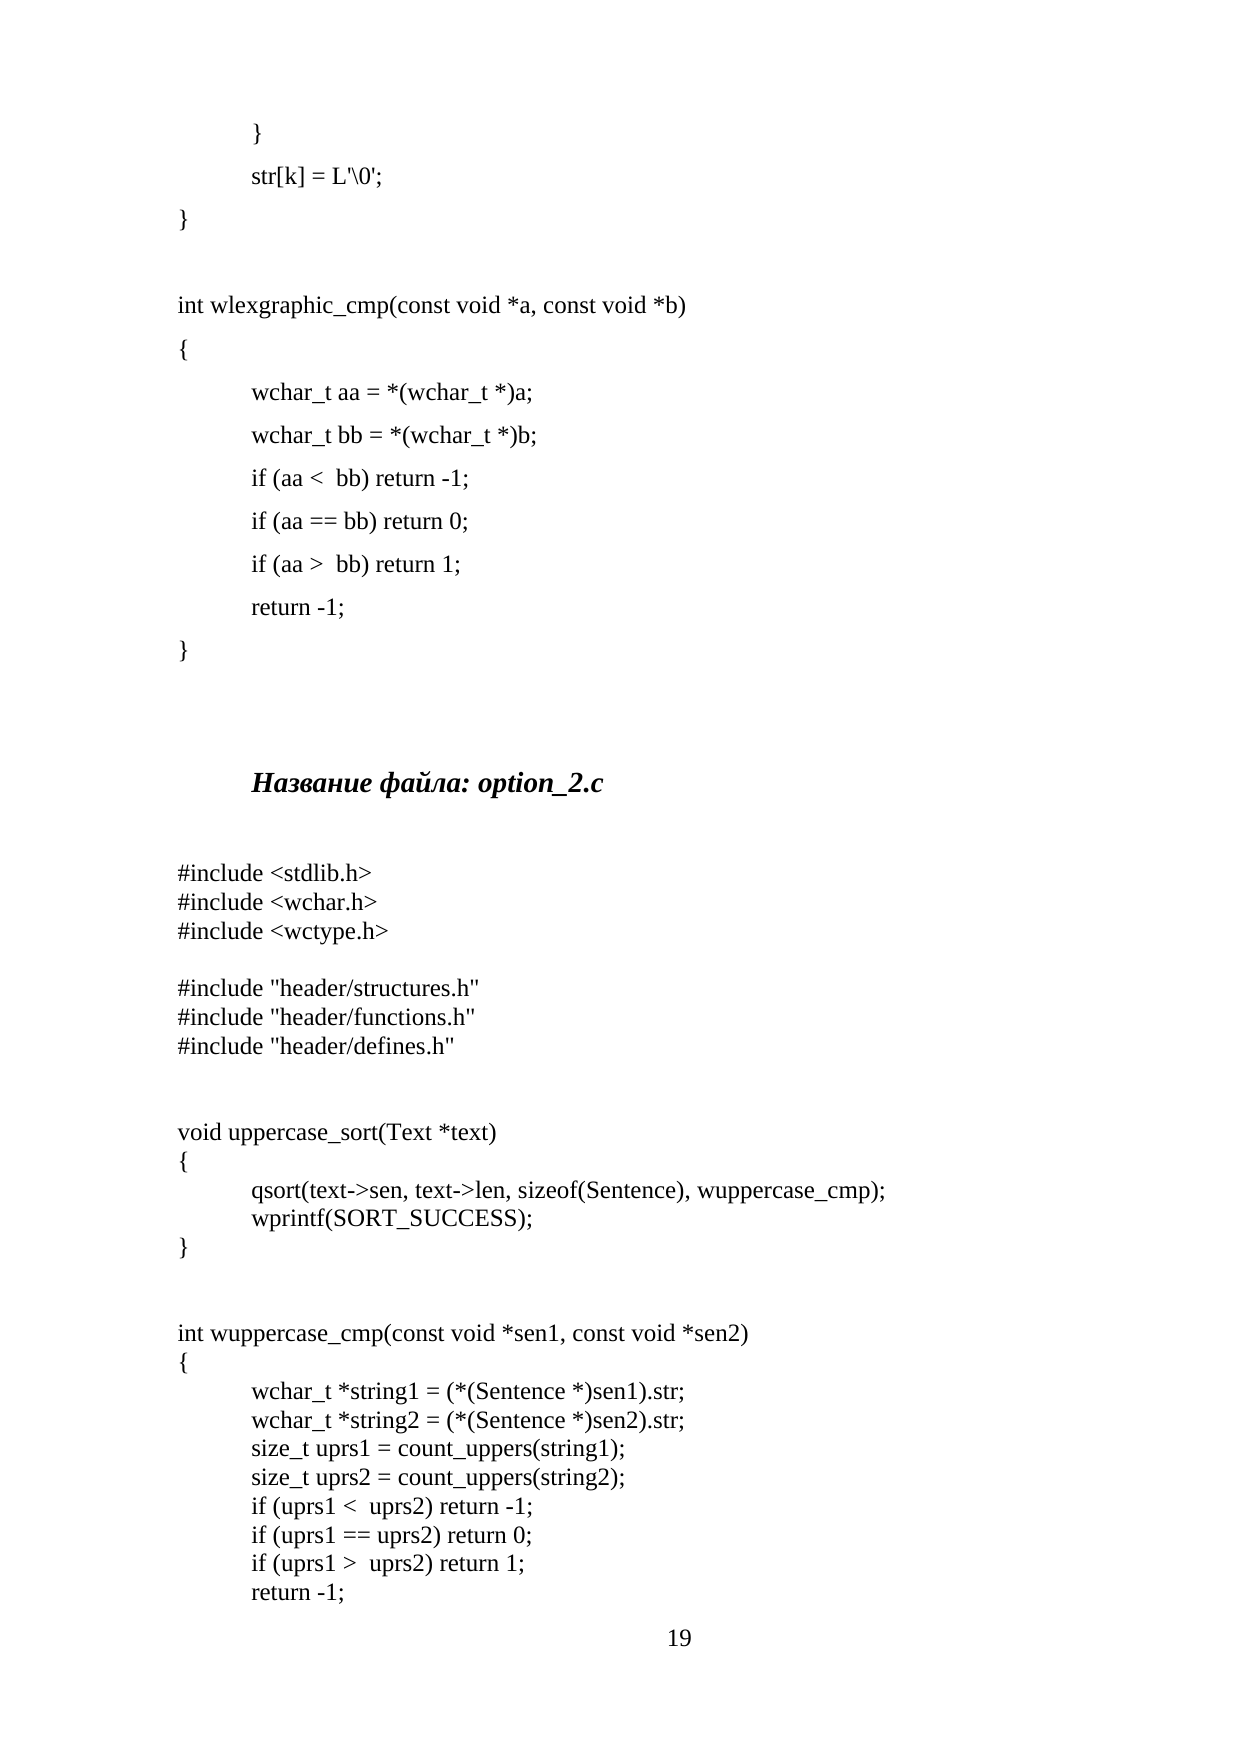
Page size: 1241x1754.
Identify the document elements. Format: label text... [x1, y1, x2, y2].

text #include "header/functions.h" [177, 1002, 1181, 1031]
text int wlexgraphic_cmp(const void *a, const void *b) [177, 291, 1181, 319]
text qsort(text->sen, text->len, sizeof(Sentence), wuppercase_cmp); [177, 1175, 1181, 1203]
text if (aa < bb) return -1; [177, 463, 1181, 492]
text } [177, 1232, 1181, 1261]
text wchar_t bb = *(wchar_t *)b; [177, 420, 1181, 449]
text if (aa > bb) return 1; [177, 549, 1181, 578]
text { [177, 334, 1181, 362]
text #include <wctype.h> [177, 916, 1181, 945]
text } [177, 636, 1181, 664]
text wchar_t *string1 = (*(Sentence *)sen1).str; [177, 1376, 1181, 1405]
text if (uprs1 < uprs2) return -1; [177, 1491, 1181, 1520]
text Название файла: option_2.c [177, 765, 1181, 798]
text size_t uprs1 = count_uppers(string1); [177, 1433, 1181, 1462]
text if (uprs1 == uprs2) return 0; [177, 1520, 1181, 1548]
text #include "header/defines.h" [177, 1031, 1181, 1060]
text if (aa == bb) return 0; [177, 506, 1181, 535]
text } [177, 204, 1181, 233]
text int wuppercase_cmp(const void *sen1, const void *sen2) [177, 1318, 1181, 1347]
text if (uprs1 > uprs2) return 1; [177, 1548, 1181, 1577]
text return -1; [177, 1577, 1181, 1606]
text #include "header/structures.h" [177, 973, 1181, 1002]
text return -1; [177, 592, 1181, 621]
text #include <stdlib.h> [177, 858, 1181, 887]
text { [177, 1146, 1181, 1175]
text size_t uprs2 = count_uppers(string2); [177, 1462, 1181, 1491]
text } [177, 118, 1181, 147]
text { [177, 1347, 1181, 1376]
text wchar_t aa = *(wchar_t *)a; [177, 377, 1181, 406]
text wprintf(SORT_SUCCESS); [177, 1203, 1181, 1232]
text #include <wchar.h> [177, 887, 1181, 916]
text void uppercase_sort(Text *text) [177, 1117, 1181, 1146]
text wchar_t *string2 = (*(Sentence *)sen2).str; [177, 1405, 1181, 1433]
text str[k] = L'\0'; [177, 161, 1181, 190]
